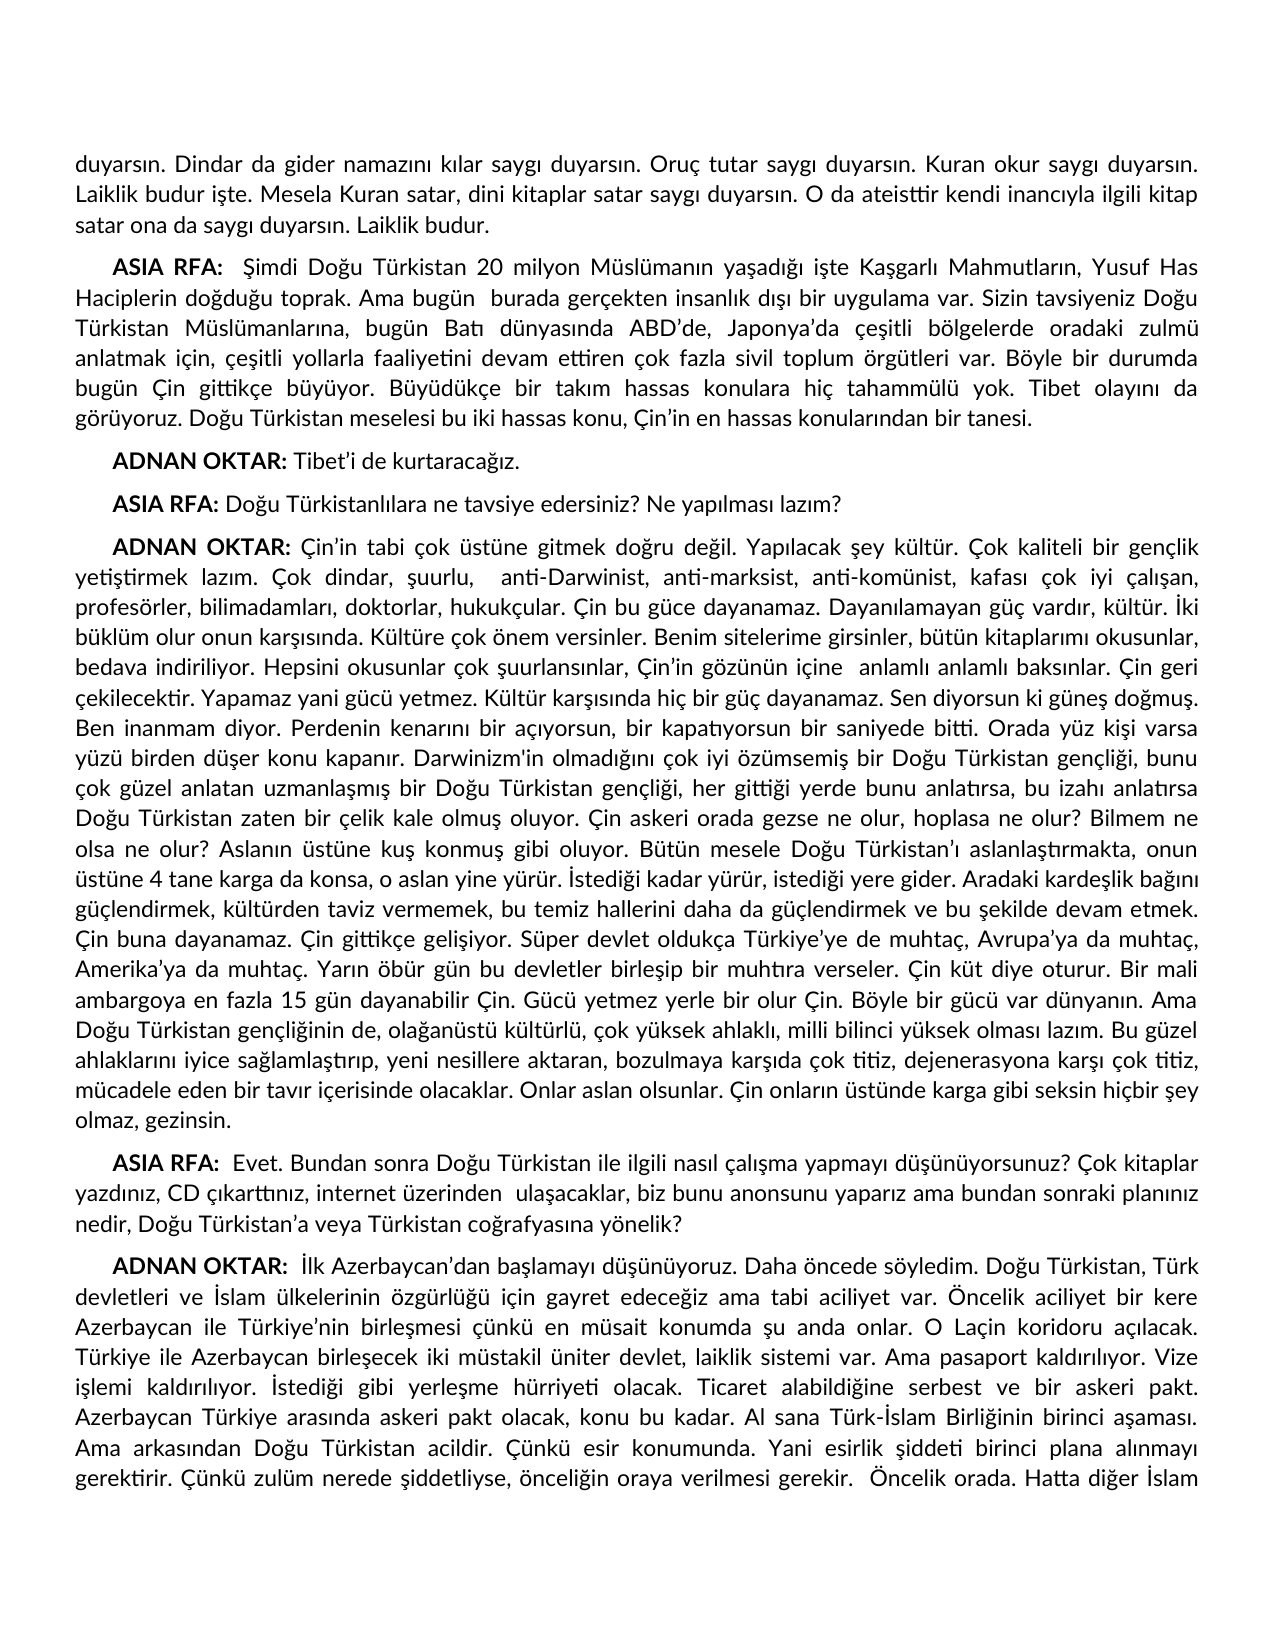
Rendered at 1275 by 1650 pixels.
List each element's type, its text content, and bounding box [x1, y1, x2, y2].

text ADNAN OKTAR: İlk Azerbaycan’dan başlamayı düşünüyoruz. Daha öncede söyledim. Doğu Türkistan, Türk devletleri ve İslam ülkelerinin özgürlüğü için gayret edeceğiz ama tabi aciliyet var. Öncelik aciliyet bir kere Azerbaycan ile Türkiye’nin birleşmesi çünkü en müsait konumda şu anda onlar. O Laçin koridoru açılacak. Türkiye ile Azerbaycan birleşecek iki müstakil üniter devlet, laiklik sistemi var. Ama pasaport kaldırılıyor. Vize işlemi kaldırılıyor. İstediği gibi yerleşme hürriyeti olacak. Ticaret alabildiğine serbest ve bir askeri pakt. Azerbaycan Türkiye arasında askeri pakt olacak, konu bu kadar. Al sana Türk-İslam Birliğinin birinci aşaması. Ama arkasından Doğu Türkistan acildir. Çünkü esir konumunda. Yani esirlik şiddeti birinci plana alınmayı gerektirir. Çünkü zulüm nerede şiddetliyse, önceliğin oraya verilmesi gerekir. Öncelik orada. Hatta diğer İslam [75, 1252, 1200, 1491]
text ADNAN OKTAR: Tibet’i de kurtaracağız. [75, 447, 1200, 474]
text ASIA RFA: Şimdi Doğu Türkistan 20 milyon Müslümanın yaşadığı işte Kaşgarlı Mahmutların, Yusuf Has Haciplerin doğduğu toprak. Ama bugün burada gerçekten insanlık dışı bir uygulama var. Sizin tavsiyeniz Doğu Türkistan Müslümanlarına, bugün Batı dünyasında ABD’de, Japonya’da çeşitli bölgelerde oradaki zulmü anlatmak için, çeşitli yollarla faaliyetini devam ettiren çok fazla sivil toplum örgütleri var. Böyle bir durumda bugün Çin gittikçe büyüyor. Büyüdükçe bir takım hassas konulara hiç tahammülü yok. Tibet olayını da görüyoruz. Doğu Türkistan meselesi bu iki hassas konu, Çin’in en hassas konularından bir tanesi. [75, 253, 1200, 432]
text duyarsın. Dindar da gider namazını kılar saygı duyarsın. Oruç tutar saygı duyarsın. Kuran okur saygı duyarsın. Laiklik budur işte. Mesela Kuran satar, dini kitaplar satar saygı duyarsın. O da ateisttir kendi inancıyla ilgili kitap satar ona da saygı duyarsın. Laiklik budur. [75, 150, 1200, 238]
text ASIA RFA: Doğu Türkistanlılara ne tavsiye edersiniz? Ne yapılması lazım? [75, 489, 1200, 517]
text ADNAN OKTAR: Çin’in tabi çok üstüne gitmek doğru değil. Yapılacak şey kültür. Çok kaliteli bir gençlik yetiştirmek lazım. Çok dindar, şuurlu, anti-Darwinist, anti-marksist, anti-komünist, kafası çok iyi çalışan, profesörler, bilimadamları, doktorlar, hukukçular. Çin bu güce dayanamaz. Dayanılamayan güç vardır, kültür. İki büklüm olur onun karşısında. Kültüre çok önem versinler. Benim sitelerime girsinler, bütün kitaplarımı okusunlar, bedava indiriliyor. Hepsini okusunlar çok şuurlansınlar, Çin’in gözünün içine anlamlı anlamlı baksınlar. Çin geri çekilecektir. Yapamaz yani gücü yetmez. Kültür karşısında hiç bir güç dayanamaz. Sen diyorsun ki güneş doğmuş. Ben inanmam diyor. Perdenin kenarını bir açıyorsun, bir kapatıyorsun bir saniyede bitti. Orada yüz kişi varsa yüzü birden düşer konu kapanır. Darwinizm'in olmadığını çok iyi özümsemiş bir Doğu Türkistan gençliği, bunu çok güzel anlatan uzmanlaşmış bir Doğu Türkistan gençliği, her gittiği yerde bunu anlatırsa, bu izahı anlatırsa Doğu Türkistan zaten bir çelik kale olmuş oluyor. Çin askeri orada gezse ne olur, hoplasa ne olur? Bilmem ne olsa ne olur? Aslanın üstüne kuş konmuş gibi oluyor. Bütün mesele Doğu Türkistan’ı aslanlaştırmakta, onun üstüne 4 tane karga da konsa, o aslan yine yürür. İstediği kadar yürür, istediği yere gider. Aradaki kardeşlik bağını güçlendirmek, kültürden taviz vermemek, bu temiz hallerini daha da güçlendirmek ve bu şekilde devam etmek. Çin buna dayanamaz. Çin gittikçe gelişiyor. Süper devlet oldukça Türkiye’ye de muhtaç, Avrupa’ya da muhtaç, Amerika’ya da muhtaç. Yarın öbür gün bu devletler birleşip bir muhtıra verseler. Çin küt diye oturur. Bir mali ambargoya en fazla 15 gün dayanabilir Çin. Gücü yetmez yerle bir olur Çin. Böyle bir gücü var dünyanın. Ama Doğu Türkistan gençliğinin de, olağanüstü kültürlü, çok yüksek ahlaklı, milli bilinci yüksek olması lazım. Bu güzel ahlaklarını iyice sağlamlaştırıp, yeni nesillere aktaran, bozulmaya karşıda çok titiz, dejenerasyona karşı çok titiz, mücadele eden bir tavır içerisinde olacaklar. Onlar aslan olsunlar. Çin onların üstünde karga gibi seksin hiçbir şey olmaz, gezinsin. [75, 532, 1200, 1134]
text ASIA RFA: Evet. Bundan sonra Doğu Türkistan ile ilgili nasıl çalışma yapmayı düşünüyorsunuz? Çok kitaplar yazdınız, CD çıkarttınız, internet üzerinden ulaşacaklar, biz bunu anonsunu yaparız ama bundan sonraki planınız nedir, Doğu Türkistan’a veya Türkistan coğrafyasına yönelik? [75, 1149, 1200, 1237]
